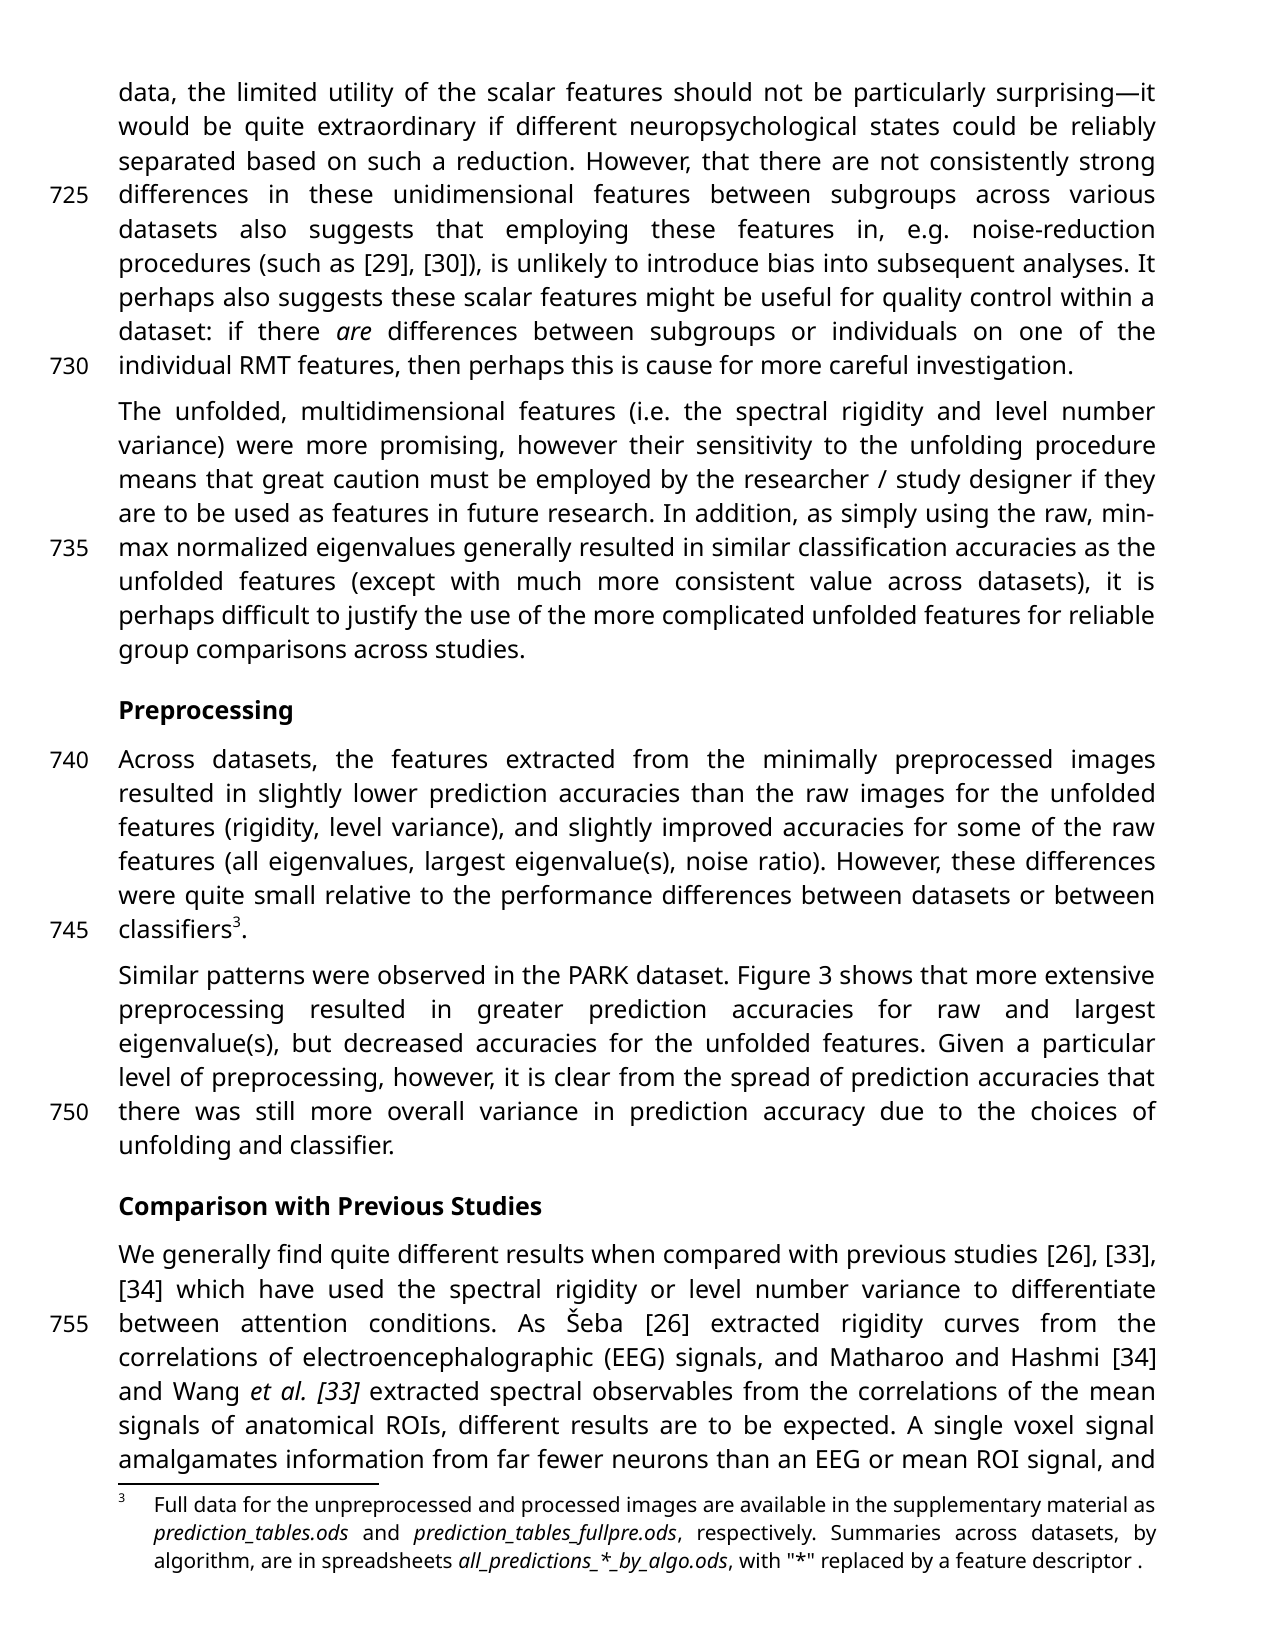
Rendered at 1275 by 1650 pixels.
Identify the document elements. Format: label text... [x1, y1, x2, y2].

subtitle Preprocessing [118, 692, 1157, 726]
text Full data for the unpreprocessed and processed images are available in the supplementary material as prediction_tables.ods and prediction_tables_fullpre.ods, respectively. Summaries across datasets, by algorithm, are in spreadsheets all_predictions_*_by_algo.ods, with "*" replaced by a feature descriptor . [118, 1490, 1157, 1575]
text We generally find quite different results when compared with previous studies [26], [33], [34] which have used the spectral rigidity or level number variance to differentiate between attention conditions. As Šeba [26] extracted rigidity curves from the correlations of electroencephalographic (EEG) signals, and Matharoo and Hashmi [34] and Wang et al. [33] extracted spectral observables from the correlations of the mean signals of anatomical ROIs, different results are to be expected. A single voxel signal amalgamates information from far fewer neurons than an EEG or mean ROI signal, and [118, 1237, 1157, 1476]
subtitle Comparison with Previous Studies [118, 1188, 1157, 1222]
text The unfolded, multidimensional features (i.e. the spectral rigidity and level number variance) were more promising, however their sensitivity to the unfolding procedure means that great caution must be employed by the researcher / study designer if they are to be used as features in future research. In addition, as simply using the raw, min-max normalized eigenvalues generally resulted in similar classification accuracies as the unfolded features (except with much more consistent value across datasets), it is perhaps difficult to justify the use of the more complicated unfolded features for reliable group comparisons across studies. [118, 393, 1157, 666]
text data, the limited utility of the scalar features should not be particularly surprising—it would be quite extraordinary if different neuropsychological states could be reliably separated based on such a reduction. However, that there are not consistently strong differences in these unidimensional features between subgroups across various datasets also suggests that employing these features in, e.g. noise-reduction procedures (such as [29], [30]), is unlikely to introduce bias into subsequent analyses. It perhaps also suggests these scalar features might be useful for quality control within a dataset: if there are differences between subgroups or individuals on one of the individual RMT features, then perhaps this is cause for more careful investigation. [118, 75, 1157, 382]
text Similar patterns were observed in the PARK dataset. Figure 3 shows that more extensive preprocessing resulted in greater prediction accuracies for raw and largest eigenvalue(s), but decreased accuracies for the unfolded features. Given a particular level of preprocessing, however, it is clear from the spread of prediction accuracies that there was still more overall variance in prediction accuracy due to the choices of unfolding and classifier. [118, 957, 1157, 1162]
text Across datasets, the features extracted from the minimally preprocessed images resulted in slightly lower prediction accuracies than the raw images for the unfolded features (rigidity, level variance), and slightly improved accuracies for some of the raw features (all eigenvalues, largest eigenvalue(s), noise ratio). However, these differences were quite small relative to the performance differences between datasets or between classifiers. [118, 741, 1157, 946]
